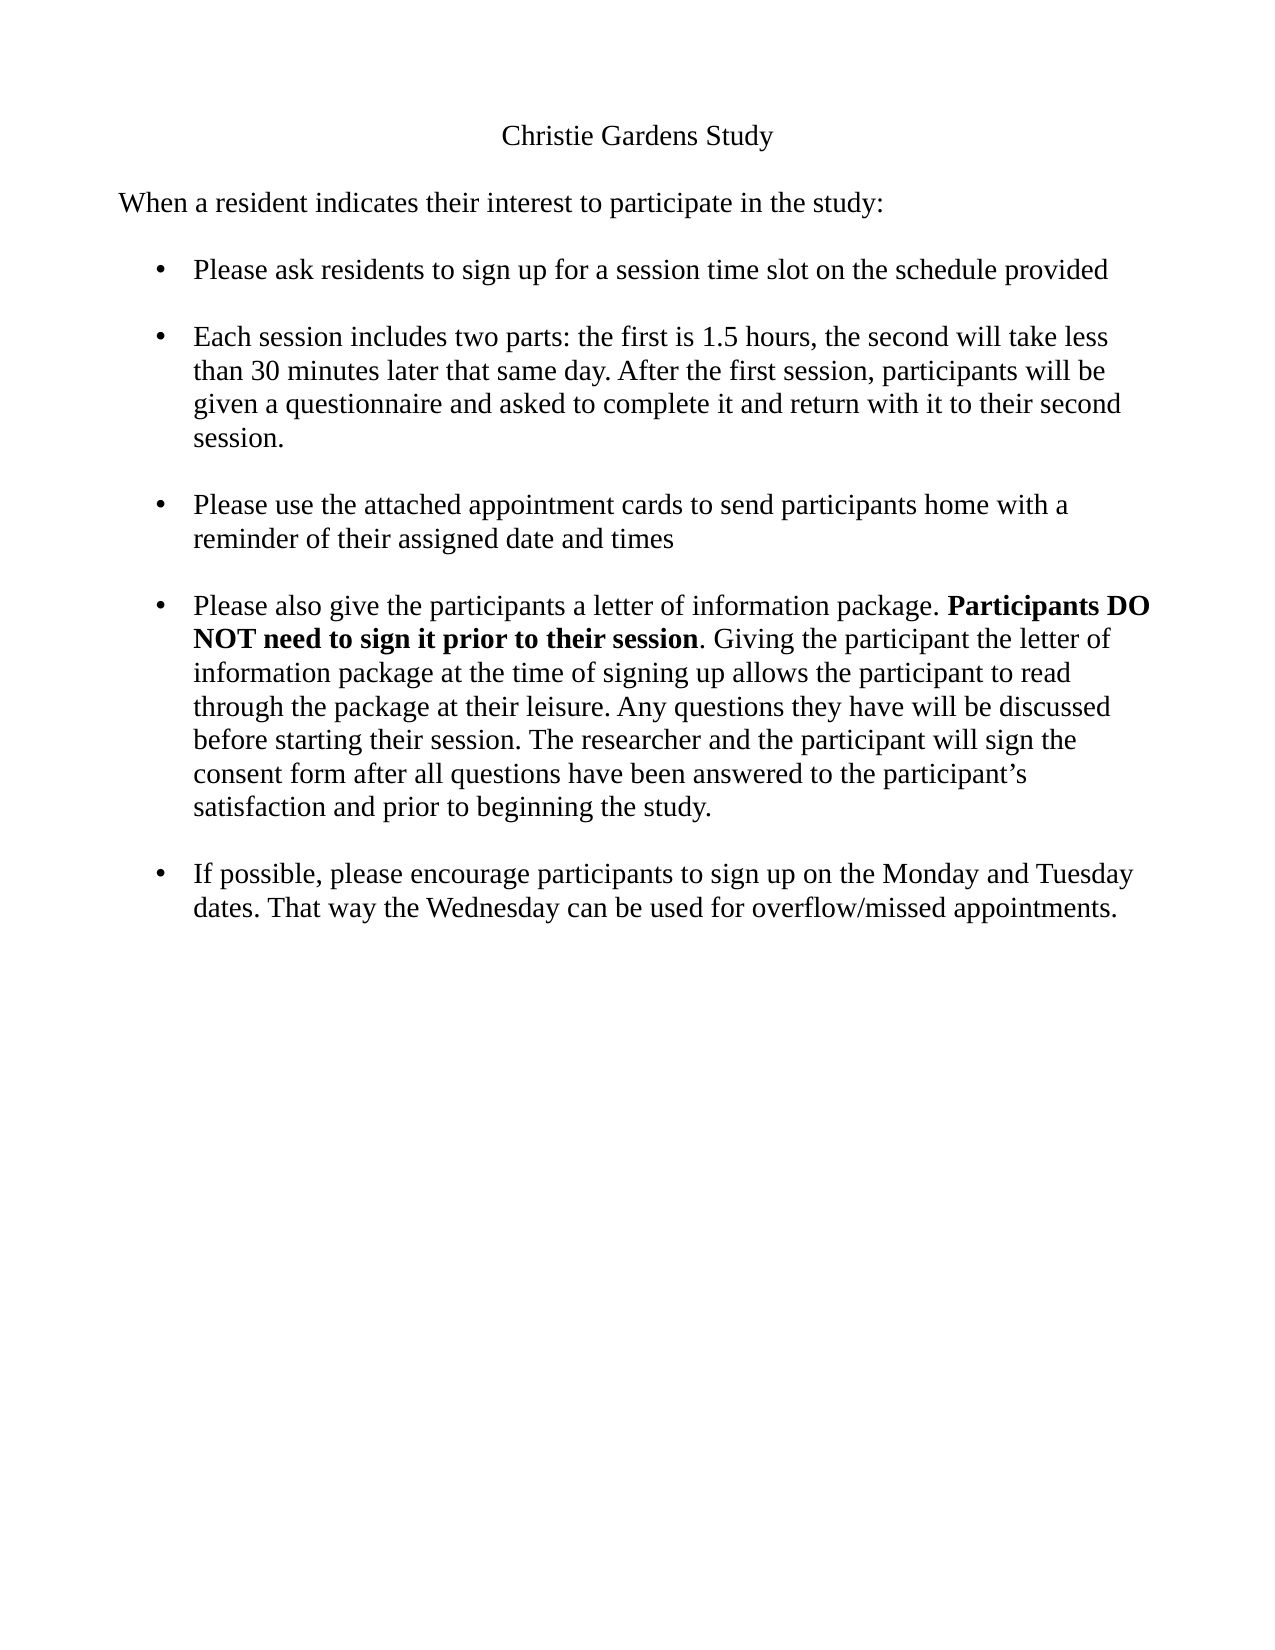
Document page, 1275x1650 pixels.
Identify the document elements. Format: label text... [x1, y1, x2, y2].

list Please use the attached appointment cards to send participants home with a reminder of their assigned date and times [156, 487, 1157, 554]
list If possible, please encourage participants to sign up on the Monday and Tuesday dates. That way the Wednesday can be used for overflow/missed appointments. [156, 856, 1157, 924]
text Christie Gardens Study [118, 118, 1157, 152]
list Please ask residents to sign up for a session time slot on the schedule provided [156, 252, 1157, 286]
list Each session includes two parts: the first is 1.5 hours, the second will take less than 30 minutes later that same day. After the first session, participants will be given a questionnaire and asked to complete it and return with it to their second session. [156, 319, 1157, 454]
list Please also give the participants a letter of information package. Participants DO NOT need to sign it prior to their session. Giving the participant the letter of information package at the time of signing up allows the participant to read through the package at their leisure. Any questions they have will be discussed before starting their session. The researcher and the participant will sign the consent form after all questions have been answered to the participant’s satisfaction and prior to beginning the study. [156, 588, 1157, 823]
text When a resident indicates their interest to participate in the study: [118, 185, 1157, 219]
